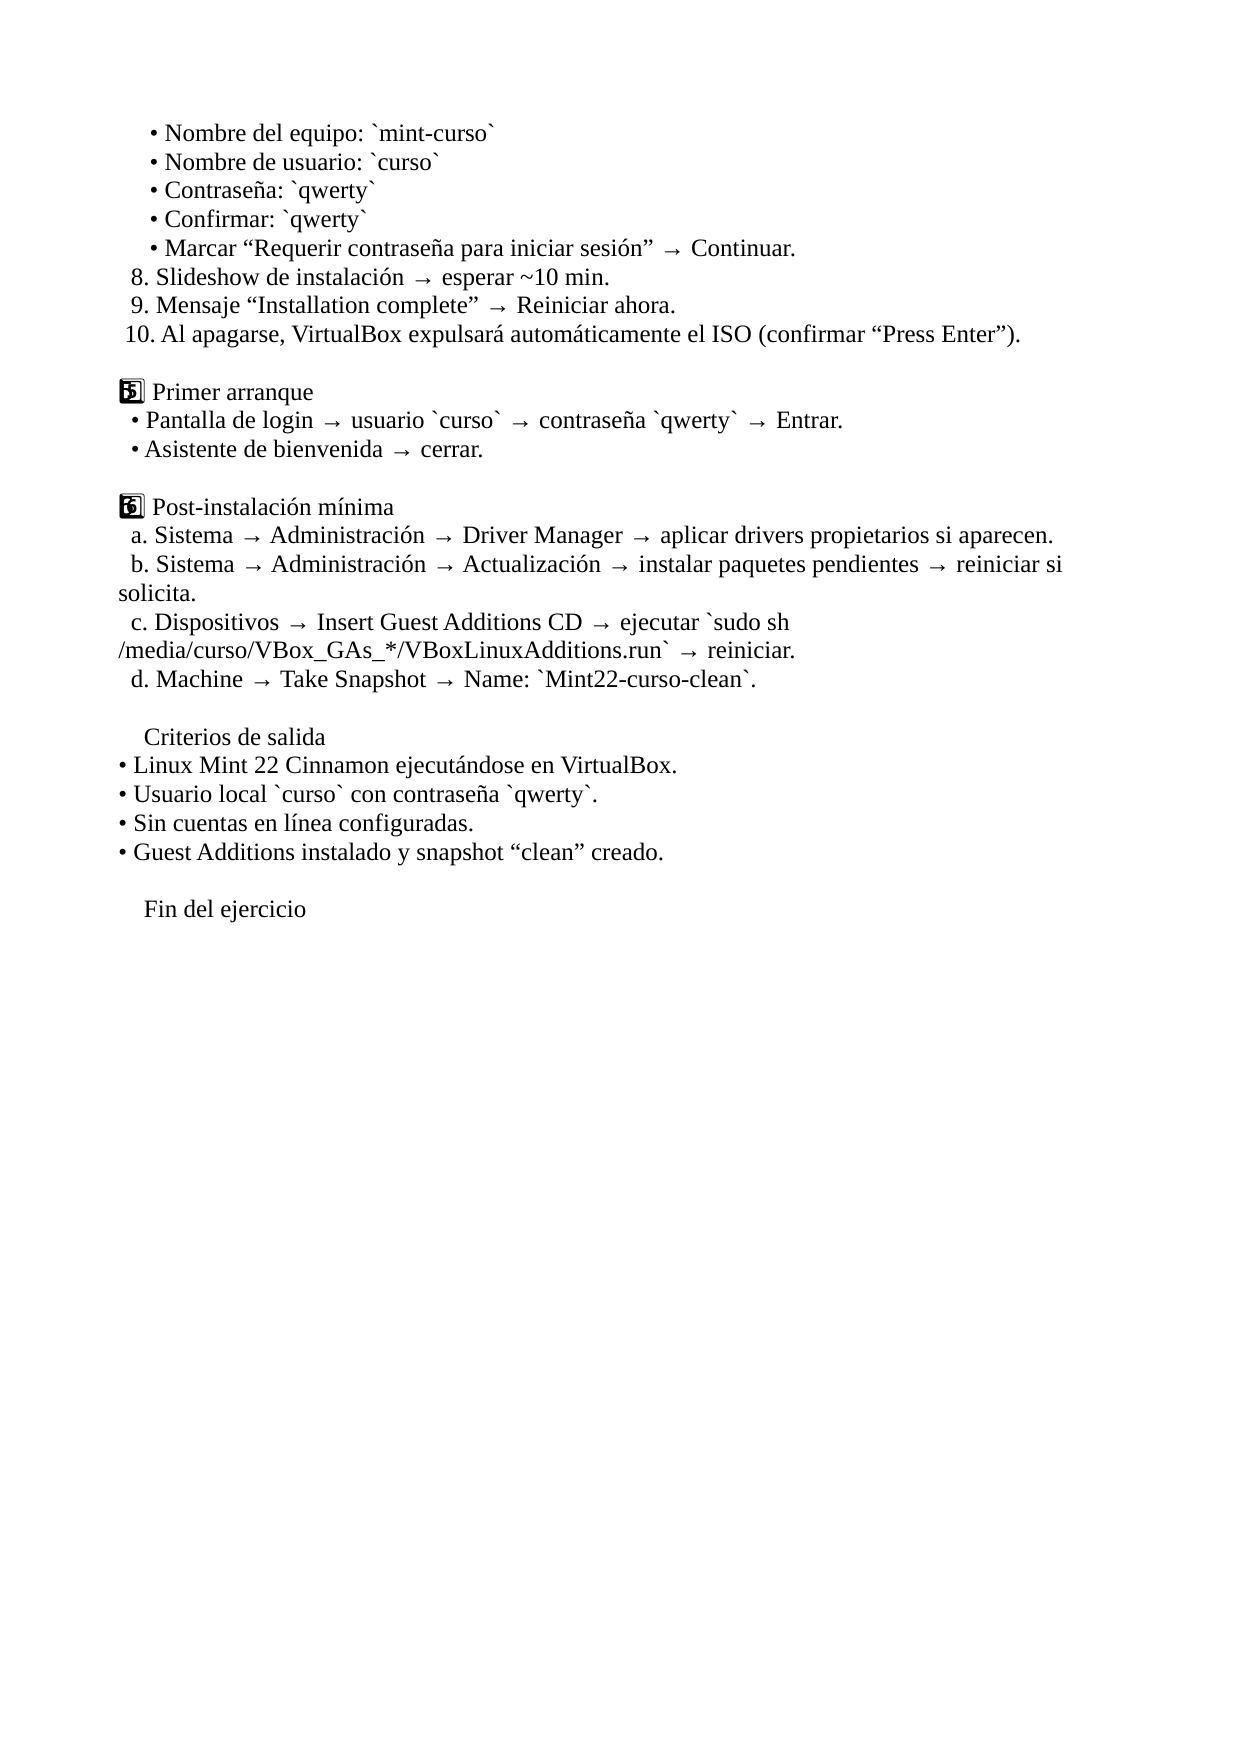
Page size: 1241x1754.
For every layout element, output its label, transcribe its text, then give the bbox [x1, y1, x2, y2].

text d. Machine → Take Snapshot → Name: `Mint22-curso-clean`. [118, 664, 1122, 693]
text • Usuario local `curso` con contraseña `qwerty`. [118, 779, 1122, 808]
text • Pantalla de login → usuario `curso` → contraseña `qwerty` → Entrar. [118, 406, 1122, 434]
text b. Sistema → Administración → Actualización → instalar paquetes pendientes → reiniciar si solicita. [118, 549, 1122, 607]
text • Contraseña: `qwerty` [118, 176, 1122, 204]
text • Nombre de usuario: `curso` [118, 147, 1122, 176]
text a. Sistema → Administración → Driver Manager → aplicar drivers propietarios si aparecen. [118, 521, 1122, 549]
text • Marcar “Requerir contraseña para iniciar sesión” → Continuar. [118, 233, 1122, 262]
text • Asistente de bienvenida → cerrar. [118, 434, 1122, 463]
text • Sin cuentas en línea configuradas. [118, 808, 1122, 837]
text • Nombre del equipo: `mint-curso` [118, 118, 1122, 147]
text • Confirmar: `qwerty` [118, 204, 1122, 233]
text 🔚 Fin del ejercicio [118, 894, 1122, 923]
text • Linux Mint 22 Cinnamon ejecutándose en VirtualBox. [118, 751, 1122, 779]
text 5️⃣ Primer arranque [118, 377, 1122, 406]
text 9. Mensaje “Installation complete” → Reiniciar ahora. [118, 291, 1122, 319]
text • Guest Additions instalado y snapshot “clean” creado. [118, 837, 1122, 866]
text ✅ Criterios de salida [118, 722, 1122, 751]
text 8. Slideshow de instalación → esperar ~10 min. [118, 262, 1122, 291]
text 6️⃣ Post-instalación mínima [118, 492, 1122, 521]
text c. Dispositivos → Insert Guest Additions CD → ejecutar `sudo sh /media/curso/VBox_GAs_*/VBoxLinuxAdditions.run` → reiniciar. [118, 607, 1122, 664]
text 10. Al apagarse, VirtualBox expulsará automáticamente el ISO (confirmar “Press Enter”). [118, 319, 1122, 348]
